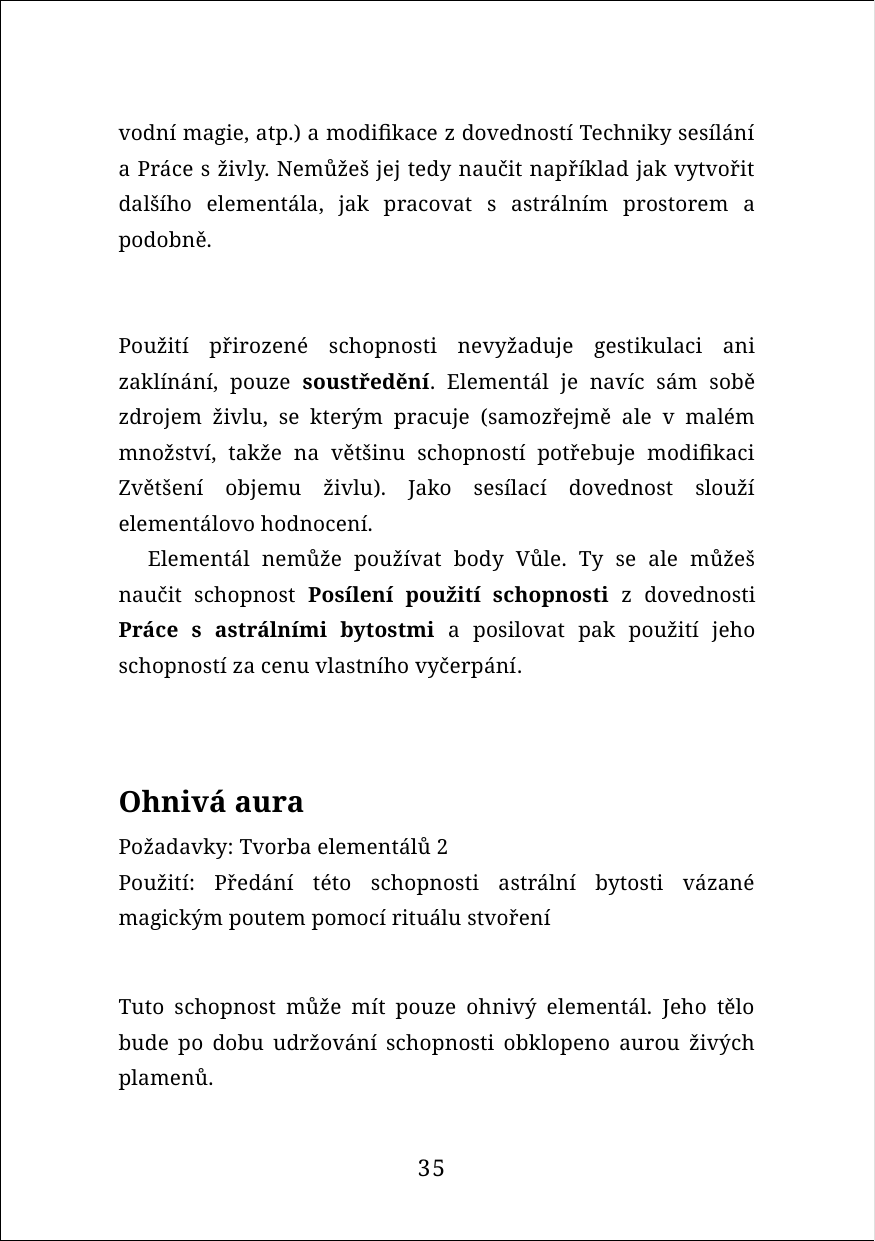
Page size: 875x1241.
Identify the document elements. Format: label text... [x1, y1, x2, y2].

text Použití přirozené schopnosti nevyžaduje gestikulaci ani zaklínání, pouze soustředění. Elementál je navíc sám sobě zdrojem živlu, se kterým pracuje (samozřejmě ale v malém množství, takže na většinu schopností potřebuje modifikaci Zvětšení objemu živlu). Jako sesílací dovednost slouží elementálovo hodnocení. Elementál nemůže používat body Vůle. Ty se ale můžeš naučit schopnost Posílení použití schopnosti z dovednosti Práce s astrálními bytostmi a posilovat pak použití jeho schopností za cenu vlastního vyčerpání. [118, 331, 756, 679]
subtitle Ohnivá aura [118, 781, 756, 821]
text Požadavky: Tvorba elementálů 2 Použití: Předání této schopnosti astrální bytosti vázané magickým poutem pomocí rituálu stvoření [118, 832, 756, 967]
text vodní magie, atp.) a modifikace z dovedností Techniky sesílání a Práce s živly. Nemůžeš jej tedy naučit například jak vytvořit dalšího elementála, jak pracovat s astrálním prostorem a podobně. [118, 118, 756, 253]
text Tuto schopnost může mít pouze ohnivý elementál. Jeho tělo bude po dobu udržování schopnosti obklopeno aurou živých plamenů. [118, 992, 756, 1092]
